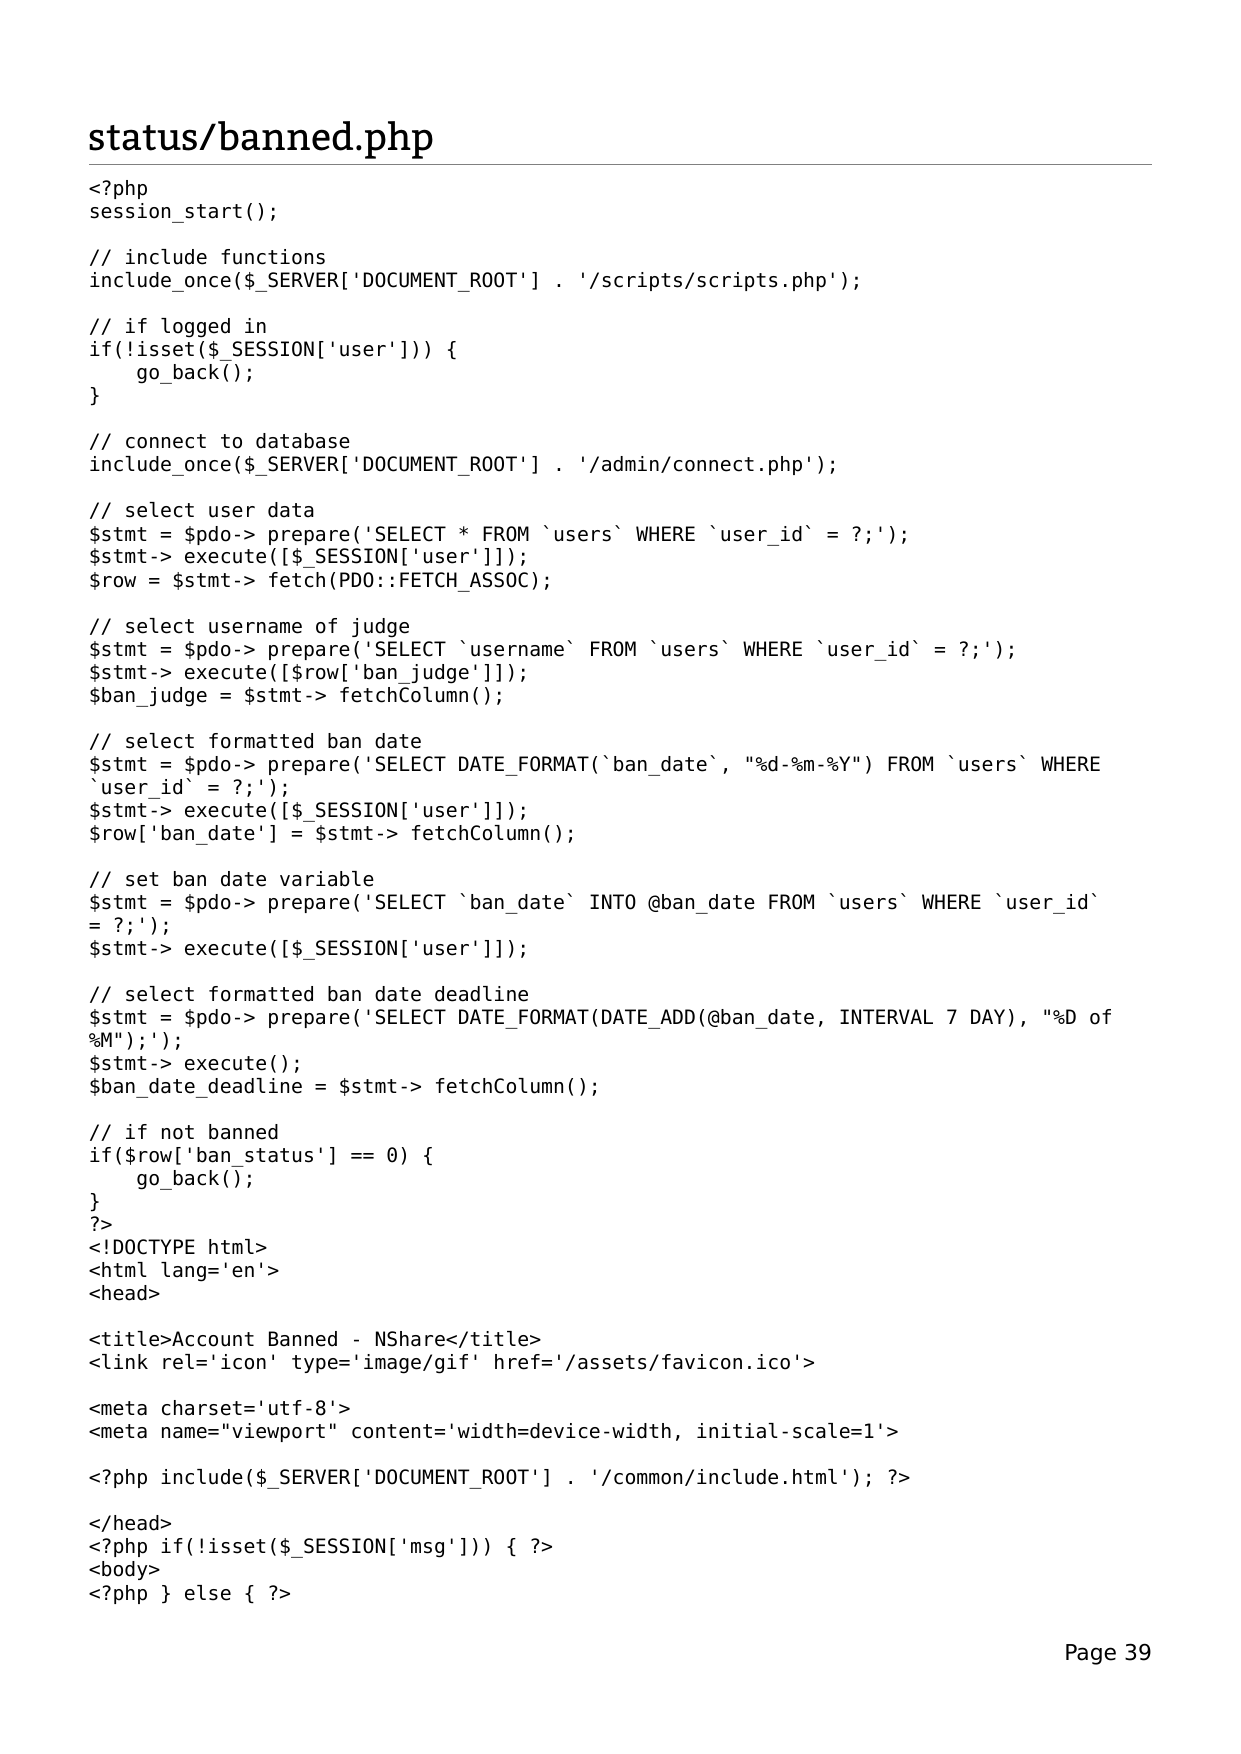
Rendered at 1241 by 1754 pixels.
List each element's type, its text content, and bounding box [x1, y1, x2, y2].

text $stmt-> execute([$_SESSION['user']]); [88, 546, 1152, 569]
text session_start(); [88, 200, 1152, 223]
text $stmt = $pdo-> prepare('SELECT `ban_date` INTO @ban_date FROM `users` WHERE `user_id` = ?;'); [88, 891, 1152, 937]
text </head> [88, 1512, 1152, 1536]
text <head> [88, 1282, 1152, 1305]
text <?php } else { ?> [88, 1582, 1152, 1604]
text // include functions [88, 246, 1152, 269]
text // set ban date variable [88, 868, 1152, 891]
text <!DOCTYPE html> [88, 1236, 1152, 1259]
text <meta charset='utf-8'> [88, 1397, 1152, 1420]
text $stmt-> execute([$_SESSION['user']]); [88, 799, 1152, 822]
text go_back(); [88, 361, 1152, 384]
text if(!isset($_SESSION['user'])) { [88, 338, 1152, 361]
text go_back(); [88, 1167, 1152, 1190]
text $stmt = $pdo-> prepare('SELECT `username` FROM `users` WHERE `user_id` = ?;'); [88, 638, 1152, 661]
text <?php if(!isset($_SESSION['msg'])) { ?> [88, 1536, 1152, 1558]
text // select formatted ban date [88, 730, 1152, 753]
subtitle status/banned.php [88, 113, 1152, 165]
text <title>Account Banned - NShare</title> [88, 1328, 1152, 1351]
text <html lang='en'> [88, 1259, 1152, 1282]
text $stmt-> execute([$_SESSION['user']]); [88, 937, 1152, 960]
text } [88, 384, 1152, 407]
text // select formatted ban date deadline [88, 983, 1152, 1006]
text } [88, 1190, 1152, 1213]
text // connect to database [88, 431, 1152, 453]
text <?php include($_SERVER['DOCUMENT_ROOT'] . '/common/include.html'); ?> [88, 1466, 1152, 1489]
text include_once($_SERVER['DOCUMENT_ROOT'] . '/scripts/scripts.php'); [88, 269, 1152, 292]
text ?> [88, 1213, 1152, 1236]
text $stmt = $pdo-> prepare('SELECT DATE_FORMAT(DATE_ADD(@ban_date, INTERVAL 7 DAY), "%D of %M");'); [88, 1006, 1152, 1052]
text <link rel='icon' type='image/gif' href='/assets/favicon.ico'> [88, 1351, 1152, 1374]
text // select user data [88, 499, 1152, 523]
text // select username of judge [88, 615, 1152, 638]
text $stmt-> execute(); [88, 1052, 1152, 1075]
text <body> [88, 1558, 1152, 1582]
text // if logged in [88, 315, 1152, 338]
text $row = $stmt-> fetch(PDO::FETCH_ASSOC); [88, 569, 1152, 592]
text $stmt = $pdo-> prepare('SELECT * FROM `users` WHERE `user_id` = ?;'); [88, 523, 1152, 546]
text $row['ban_date'] = $stmt-> fetchColumn(); [88, 822, 1152, 845]
text if($row['ban_status'] == 0) { [88, 1144, 1152, 1167]
text $stmt-> execute([$row['ban_judge']]); [88, 661, 1152, 684]
text <meta name="viewport" content='width=device-width, initial-scale=1'> [88, 1420, 1152, 1443]
text $ban_date_deadline = $stmt-> fetchColumn(); [88, 1075, 1152, 1098]
text $ban_judge = $stmt-> fetchColumn(); [88, 684, 1152, 707]
text <?php [88, 177, 1152, 200]
text // if not banned [88, 1121, 1152, 1144]
text include_once($_SERVER['DOCUMENT_ROOT'] . '/admin/connect.php'); [88, 453, 1152, 477]
text $stmt = $pdo-> prepare('SELECT DATE_FORMAT(`ban_date`, "%d-%m-%Y") FROM `users` WHERE `user_id` = ?;'); [88, 753, 1152, 799]
